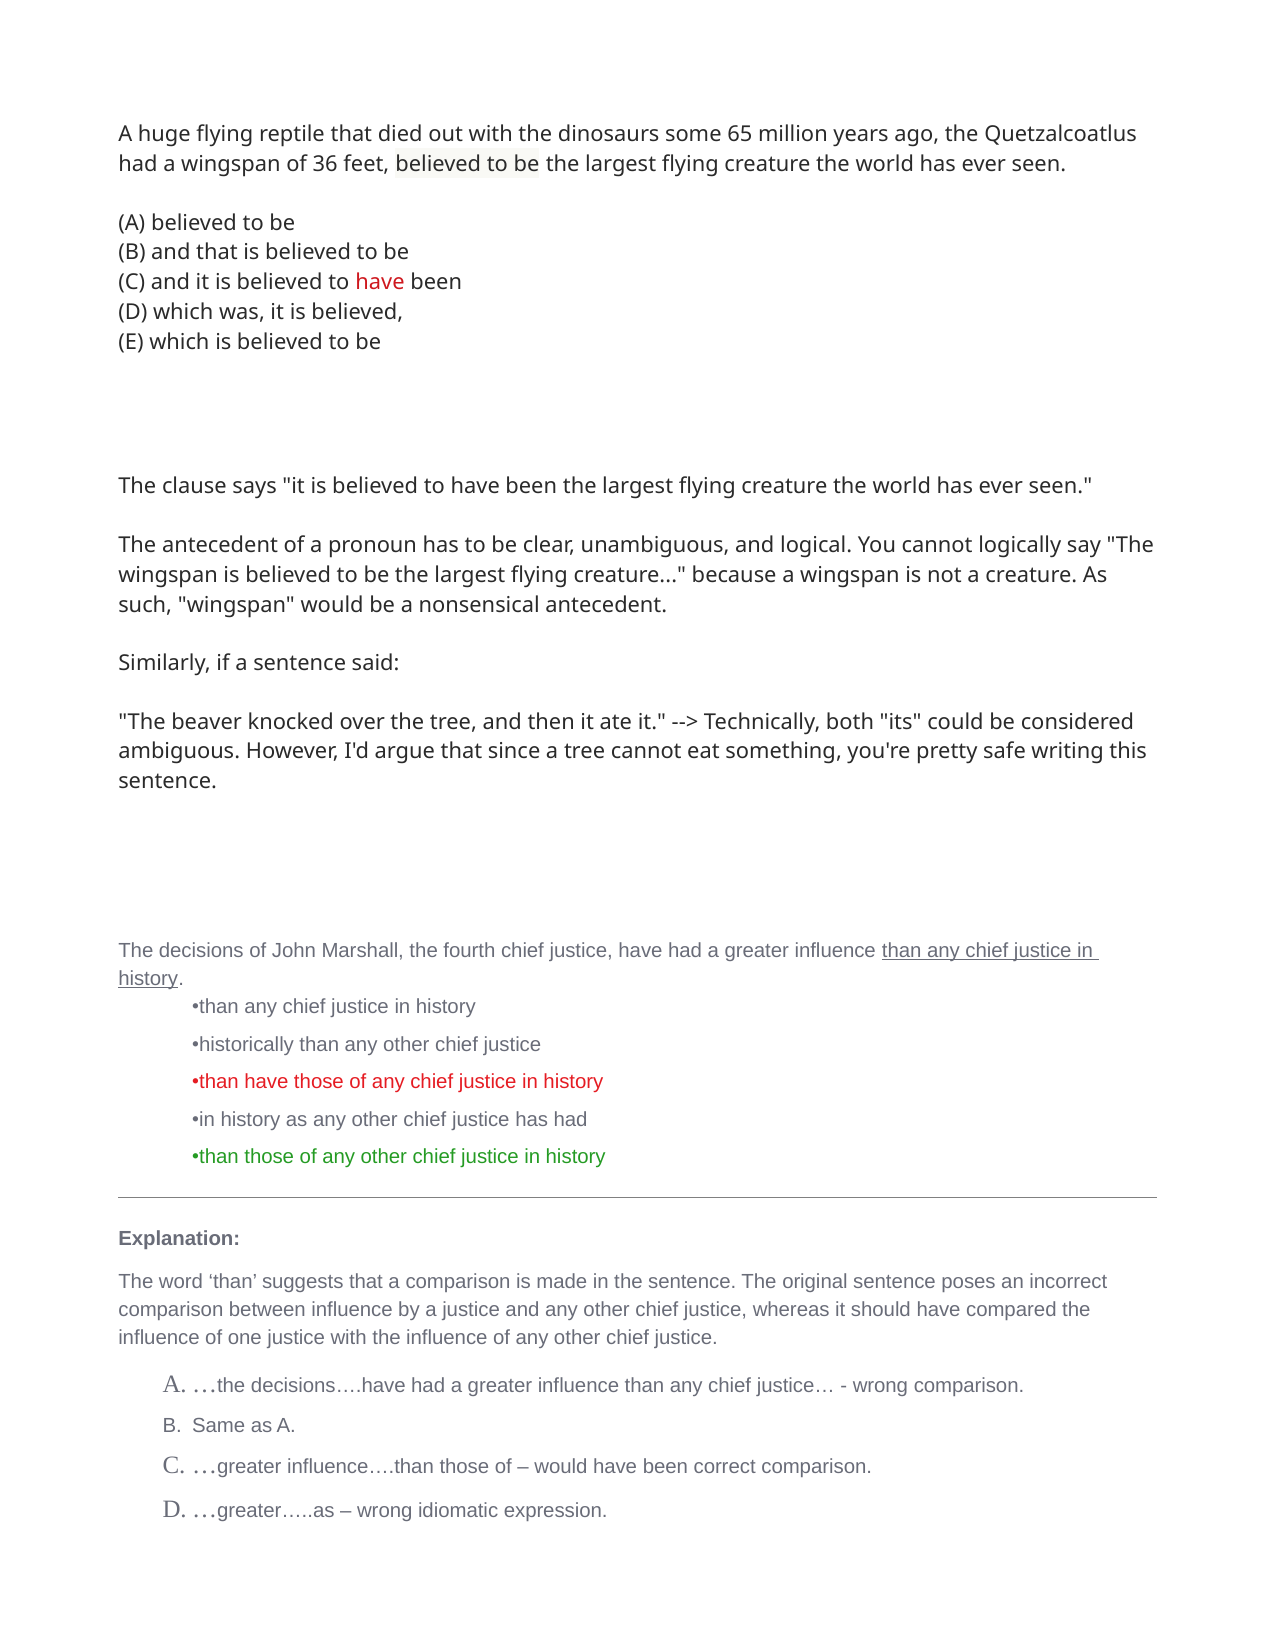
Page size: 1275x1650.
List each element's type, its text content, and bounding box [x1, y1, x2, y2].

list …greater influence….than those of – would have been correct comparison. [162, 1450, 1157, 1479]
list in history as any other chief justice has had [118, 1107, 1157, 1131]
list than have those of any chief justice in history [118, 1069, 1157, 1093]
text A huge flying reptile that died out with the dinosaurs some 65 million years ago, the Quetzalcoatlus had a wingspan of 36 feet, believed to be the largest flying creature the world has ever seen. (A) believed to be (B) and that is believed to be (C) and it is believed to have been (D) which was, it is believed, (E) which is believed to be [118, 118, 1157, 355]
list than any chief justice in history [118, 994, 1157, 1018]
list than those of any other chief justice in history [118, 1144, 1157, 1168]
list …greater…..as – wrong idiomatic expression. [162, 1494, 1157, 1523]
text The clause says "it is believed to have been the largest flying creature the world has ever seen." The antecedent of a pronoun has to be clear, unambiguous, and logical. You cannot logically say "The wingspan is believed to be the largest flying creature..." because a wingspan is not a creature. As such, "wingspan" would be a nonsensical antecedent. Similarly, if a sentence said: "The beaver knocked over the tree, and then it ate it." --> Technically, both "its" could be considered ambiguous. However, I'd argue that since a tree cannot eat something, you're pretty safe writing this sentence. [118, 413, 1157, 852]
list …the decisions….have had a greater influence than any chief justice… - wrong comparison. [162, 1369, 1157, 1398]
text Explanation: [118, 1226, 1157, 1249]
text The word ‘than’ suggests that a comparison is made in the sentence. The original sentence poses an incorrect comparison between influence by a justice and any other chief justice, whereas it should have compared the influence of one justice with the influence of any other chief justice. [118, 1270, 1157, 1349]
text The decisions of John Marshall, the fourth chief justice, have had a greater influence than any chief justice in history. [118, 939, 1157, 990]
list Same as A. [162, 1413, 1157, 1436]
list historically than any other chief justice [118, 1032, 1157, 1056]
